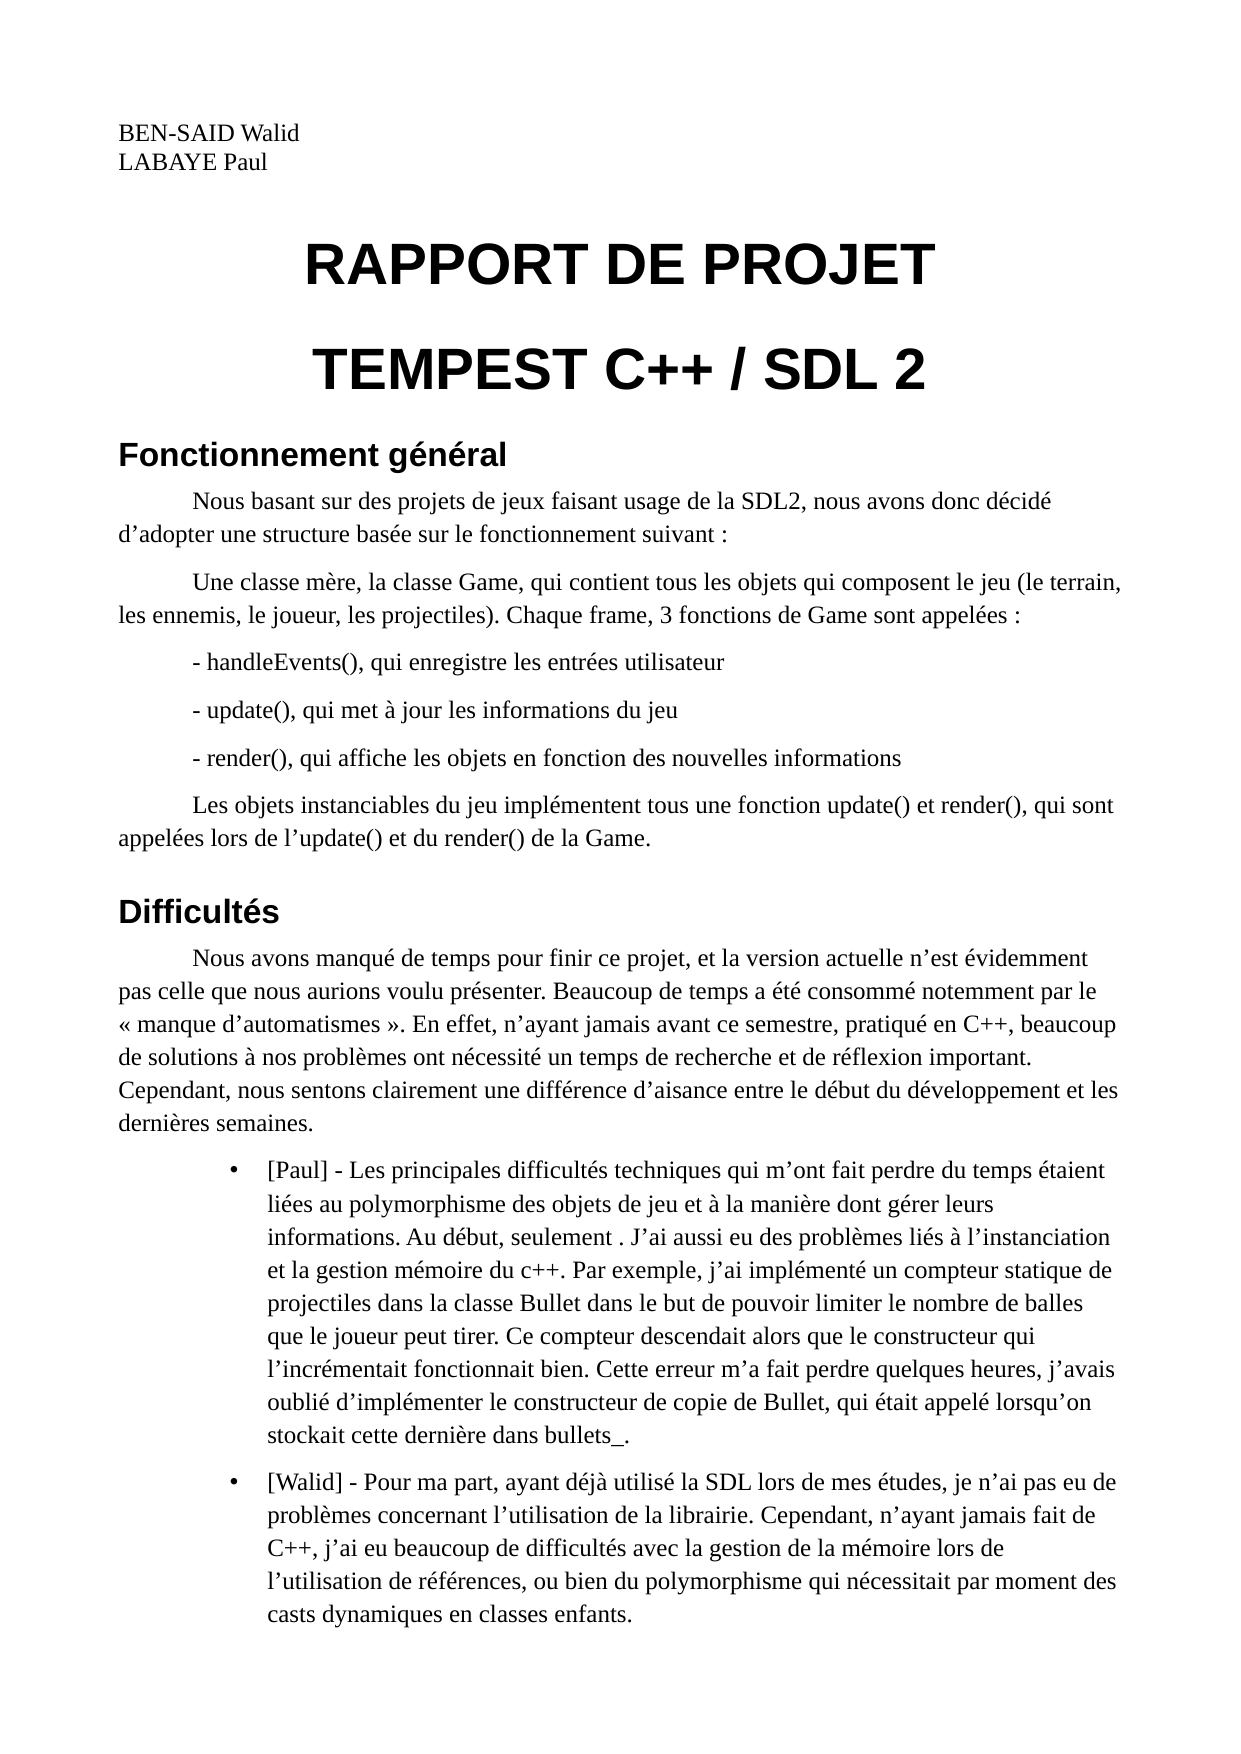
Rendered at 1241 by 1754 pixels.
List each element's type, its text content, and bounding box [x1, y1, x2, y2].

text Nous basant sur des projets de jeux faisant usage de la SDL2, nous avons donc décidé d’adopter une structure basée sur le fonctionnement suivant : [118, 486, 1122, 548]
text - update(), qui met à jour les informations du jeu [118, 695, 1122, 724]
text - render(), qui affiche les objets en fonction des nouvelles informations [118, 743, 1122, 771]
title TEMPEST C++ / SDL 2 [118, 335, 1122, 402]
list [Walid] - Pour ma part, ayant déjà utilisé la SDL lors de mes études, je n’ai pas eu de problèmes concernant l’utilisation de la librairie. Cependant, n’ayant jamais fait de C++, j’ai eu beaucoup de difficultés avec la gestion de la mémoire lors de l’utilisation de références, ou bien du polymorphisme qui nécessitait par moment des casts dynamiques en classes enfants. [229, 1467, 1122, 1628]
text Une classe mère, la classe Game, qui contient tous les objets qui composent le jeu (le terrain, les ennemis, le joueur, les projectiles). Chaque frame, 3 fonctions de Game sont appelées : [118, 567, 1122, 629]
text Nous avons manqué de temps pour finir ce projet, et la version actuelle n’est évidemment pas celle que nous aurions voulu présenter. Beaucoup de temps a été consommé notemment par le « manque d’automatismes ». En effet, n’ayant jamais avant ce semestre, pratiqué en C++, beaucoup de solutions à nos problèmes ont nécessité un temps de recherche et de réflexion important. Cependant, nous sentons clairement une différence d’aisance entre le début du développement et les dernières semaines. [118, 943, 1122, 1137]
text Les objets instanciables du jeu implémentent tous une fonction update() et render(), qui sont appelées lors de l’update() et du render() de la Game. [118, 790, 1122, 852]
subtitle Fonctionnement général [118, 435, 1122, 474]
text - handleEvents(), qui enregistre les entrées utilisateur [118, 647, 1122, 676]
title RAPPORT DE PROJET [118, 230, 1122, 297]
list [Paul] - Les principales difficultés techniques qui m’ont fait perdre du temps étaient liées au polymorphisme des objets de jeu et à la manière dont gérer leurs informations. Au début, seulement . J’ai aussi eu des problèmes liés à l’instanciation et la gestion mémoire du c++. Par exemple, j’ai implémenté un compteur statique de projectiles dans la classe Bullet dans le but de pouvoir limiter le nombre de balles que le joueur peut tirer. Ce compteur descendait alors que le constructeur qui l’incrémentait fonctionnait bien. Cette erreur m’a fait perdre quelques heures, j’avais oublié d’implémenter le constructeur de copie de Bullet, qui était appelé lorsqu’on stockait cette dernière dans bullets_. [229, 1156, 1122, 1448]
subtitle Difficultés [118, 892, 1122, 930]
